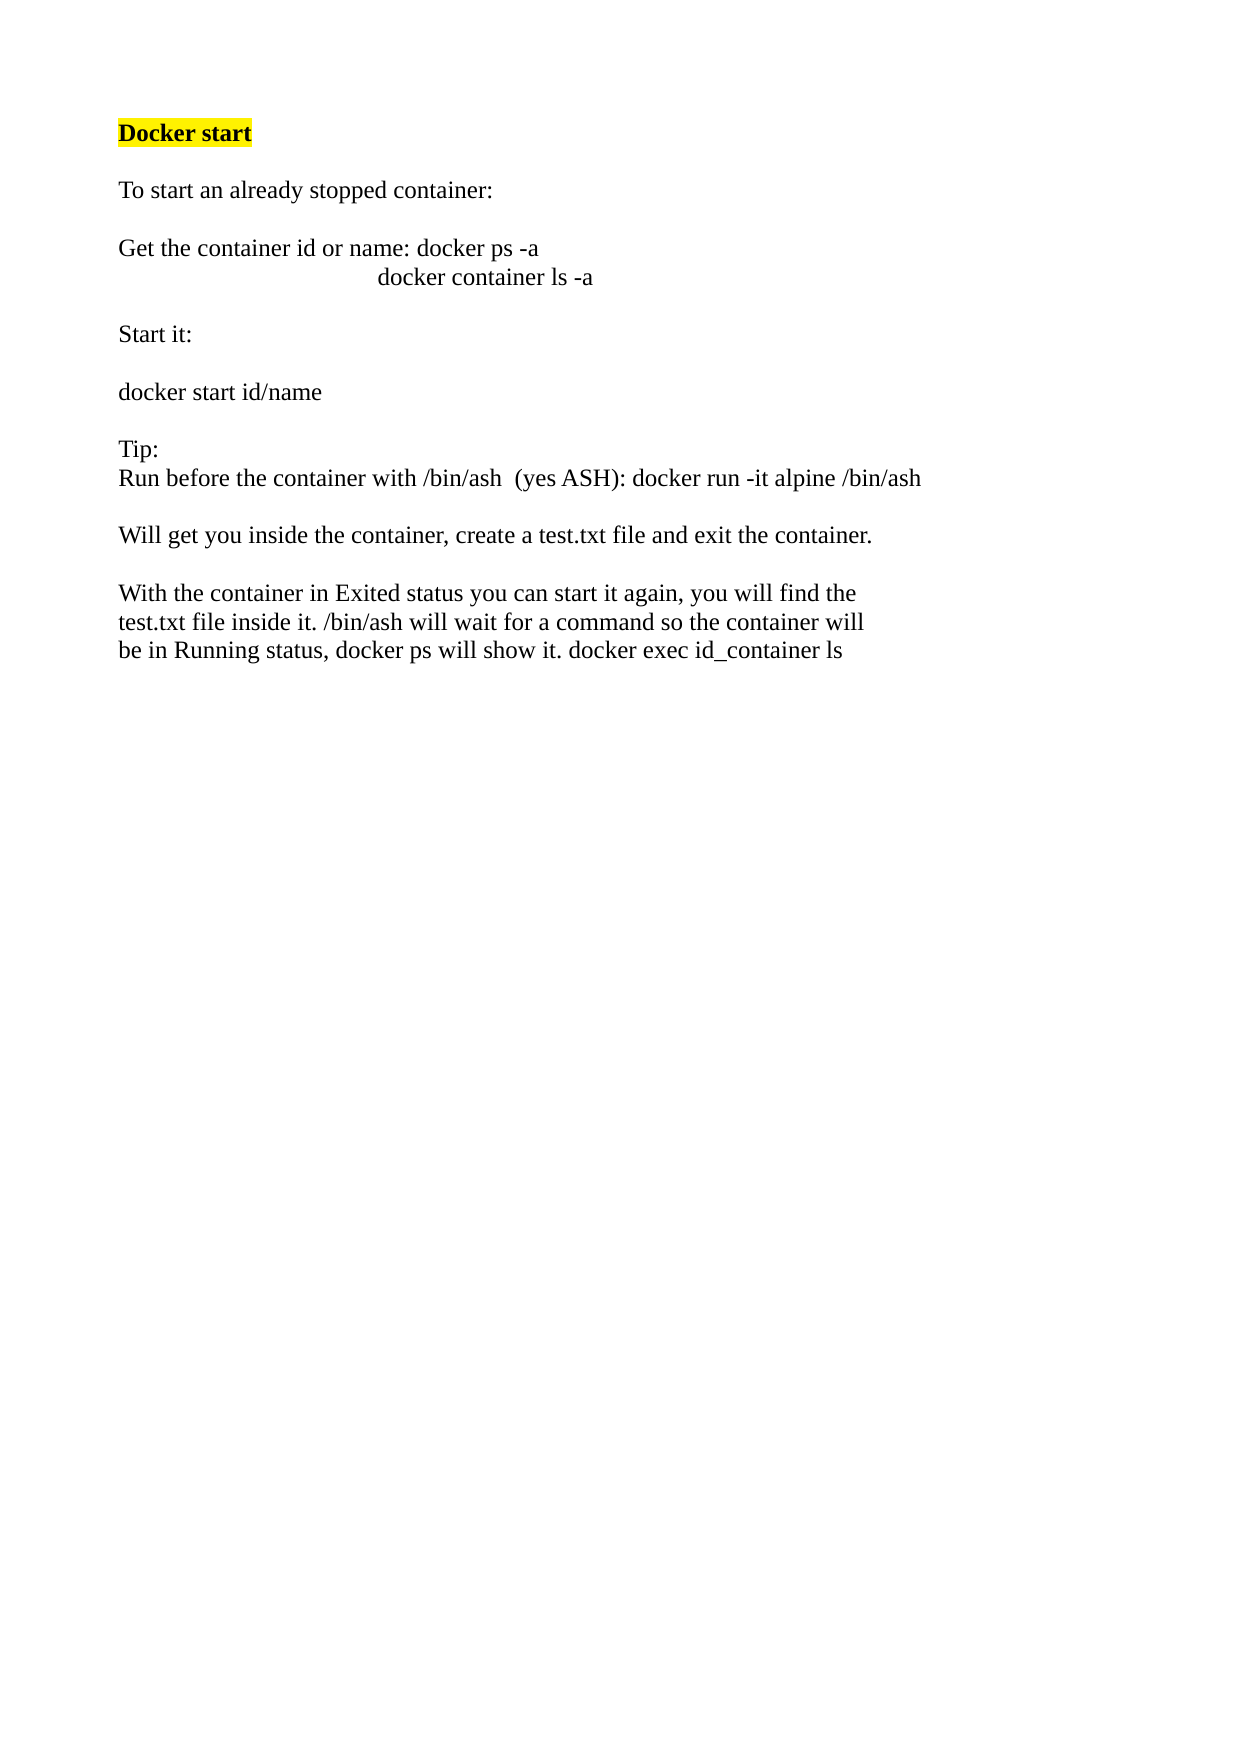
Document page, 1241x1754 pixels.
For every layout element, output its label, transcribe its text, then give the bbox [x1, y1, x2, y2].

text To start an already stopped container: [118, 176, 1122, 204]
text Run before the container with /bin/ash (yes ASH): docker run -it alpine /bin/ash [118, 463, 1122, 492]
text Start it: [118, 319, 1122, 348]
text Get the container id or name: docker ps -a [118, 233, 1122, 262]
text docker container ls -a [118, 262, 1122, 291]
text Tip: [118, 434, 1122, 463]
text Will get you inside the container, create a test.txt file and exit the container. [118, 521, 1122, 549]
text docker start id/name [118, 377, 1122, 406]
text Docker start [118, 118, 1122, 147]
text be in Running status, docker ps will show it. docker exec id_container ls [118, 636, 1122, 664]
text With the container in Exited status you can start it again, you will find the [118, 578, 1122, 607]
text test.txt file inside it. /bin/ash will wait for a command so the container will [118, 607, 1122, 636]
